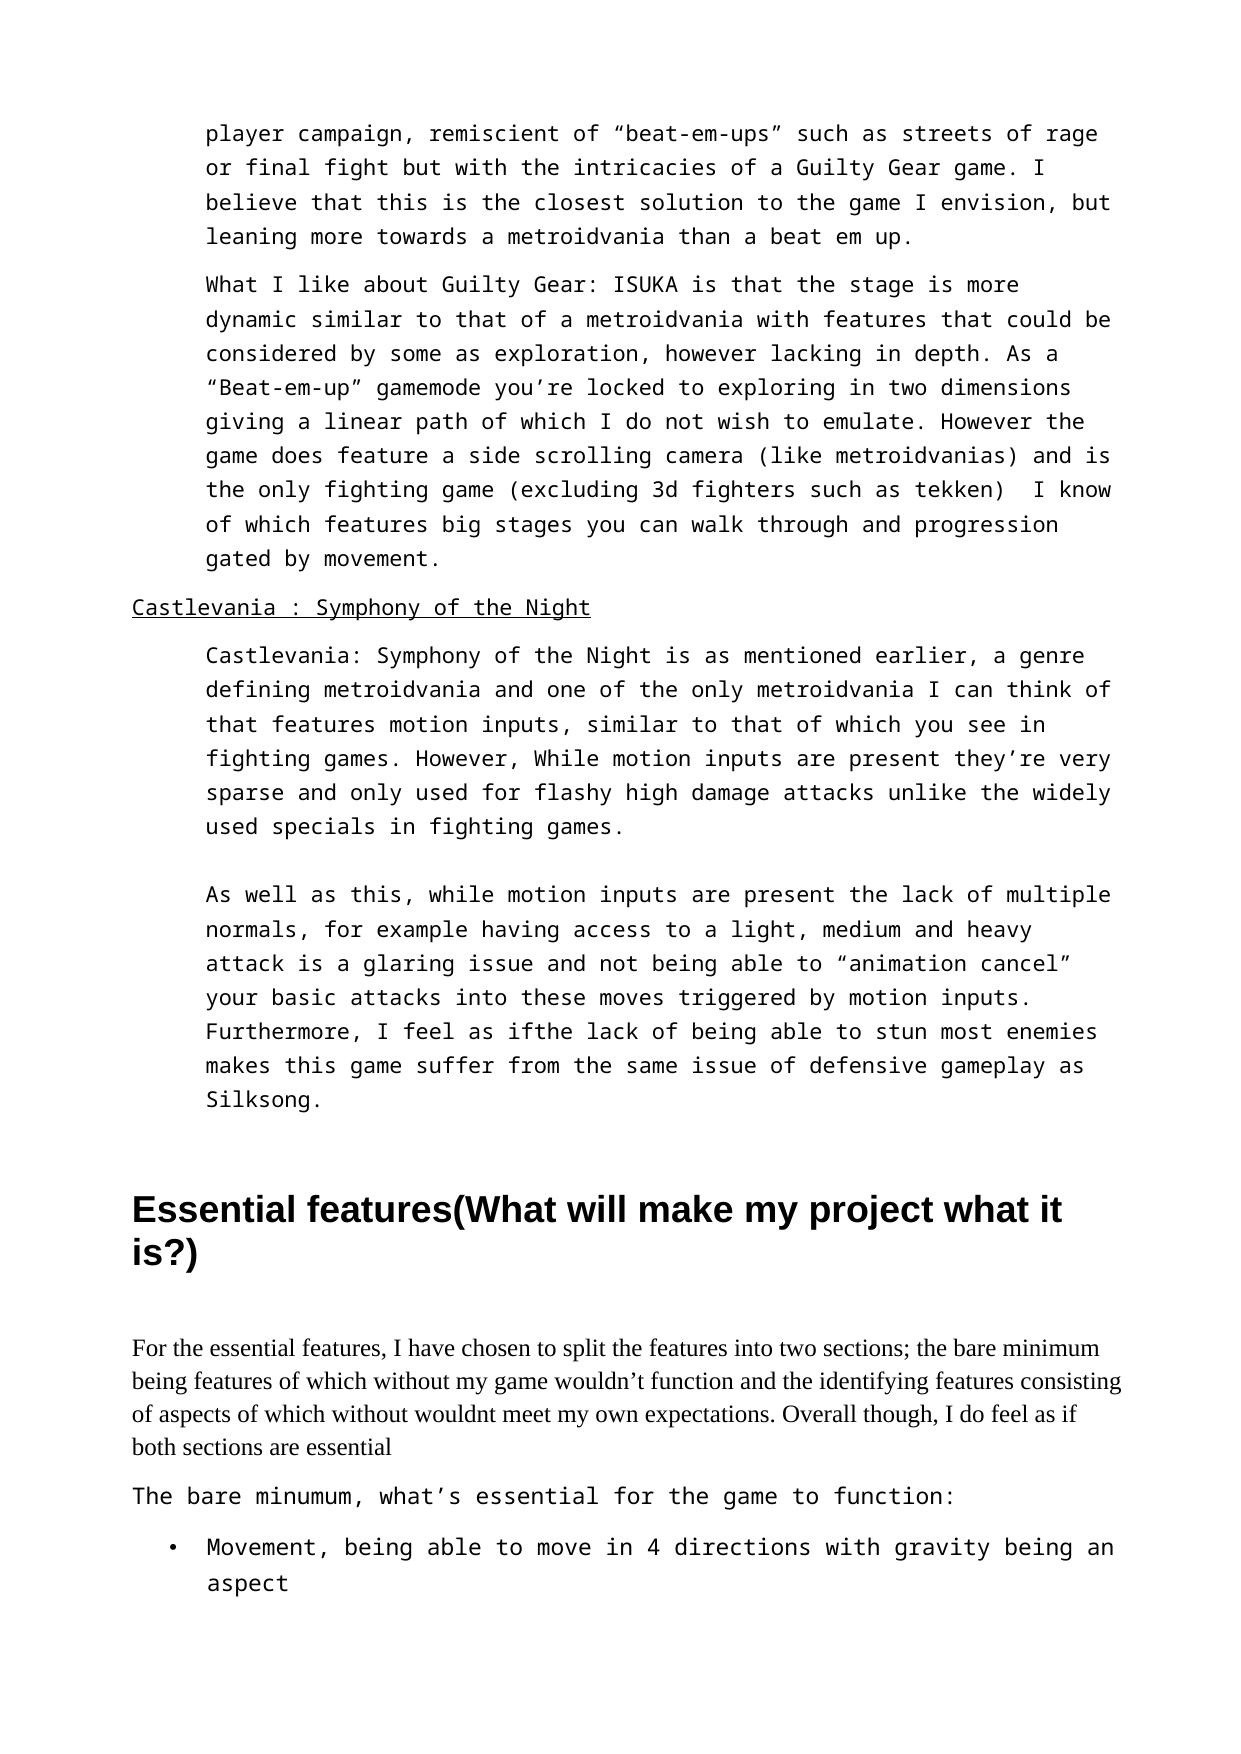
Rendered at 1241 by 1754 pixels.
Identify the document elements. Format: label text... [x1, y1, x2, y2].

text For the essential features, I have chosen to split the features into two sections; the bare minimum being features of which without my game wouldn’t function and the identifying features consisting of aspects of which without wouldnt meet my own expectations. Overall though, I do feel as if both sections are essential [132, 1333, 1122, 1461]
subtitle Essential features(What will make my project what it is?) [132, 1187, 1122, 1273]
text player campaign, remiscient of “beat-em-ups” such as streets of rage or final fight but with the intricacies of a Guilty Gear game. I believe that this is the closest solution to the game I envision, but leaning more towards a metroidvania than a beat em up. [205, 118, 1122, 250]
text What I like about Guilty Gear: ISUKA is that the stage is more dynamic similar to that of a metroidvania with features that could be considered by some as exploration, however lacking in depth. As a “Beat-em-up” gamemode you’re locked to exploring in two dimensions giving a linear path of which I do not wish to emulate. However the game does feature a side scrolling camera (like metroidvanias) and is the only fighting game (excluding 3d fighters such as tekken) I know of which features big stages you can walk through and progression gated by movement. [205, 269, 1122, 572]
text Castlevania: Symphony of the Night is as mentioned earlier, a genre defining metroidvania and one of the only metroidvania I can think of that features motion inputs, similar to that of which you see in fighting games. However, While motion inputs are present they’re very sparse and only used for flashy high damage attacks unlike the widely used specials in fighting games. As well as this, while motion inputs are present the lack of multiple normals, for example having access to a light, medium and heavy attack is a glaring issue and not being able to “animation cancel” your basic attacks into these moves triggered by motion inputs. Furthermore, I feel as ifthe lack of being able to stun most enemies makes this game suffer from the same issue of defensive gameplay as Silksong. [205, 640, 1122, 1114]
text The bare minumum, what’s essential for the game to function: [132, 1480, 1122, 1511]
list Movement, being able to move in 4 directions with gravity being an aspect [169, 1531, 1122, 1598]
text Castlevania : Symphony of the Night [132, 591, 1122, 621]
